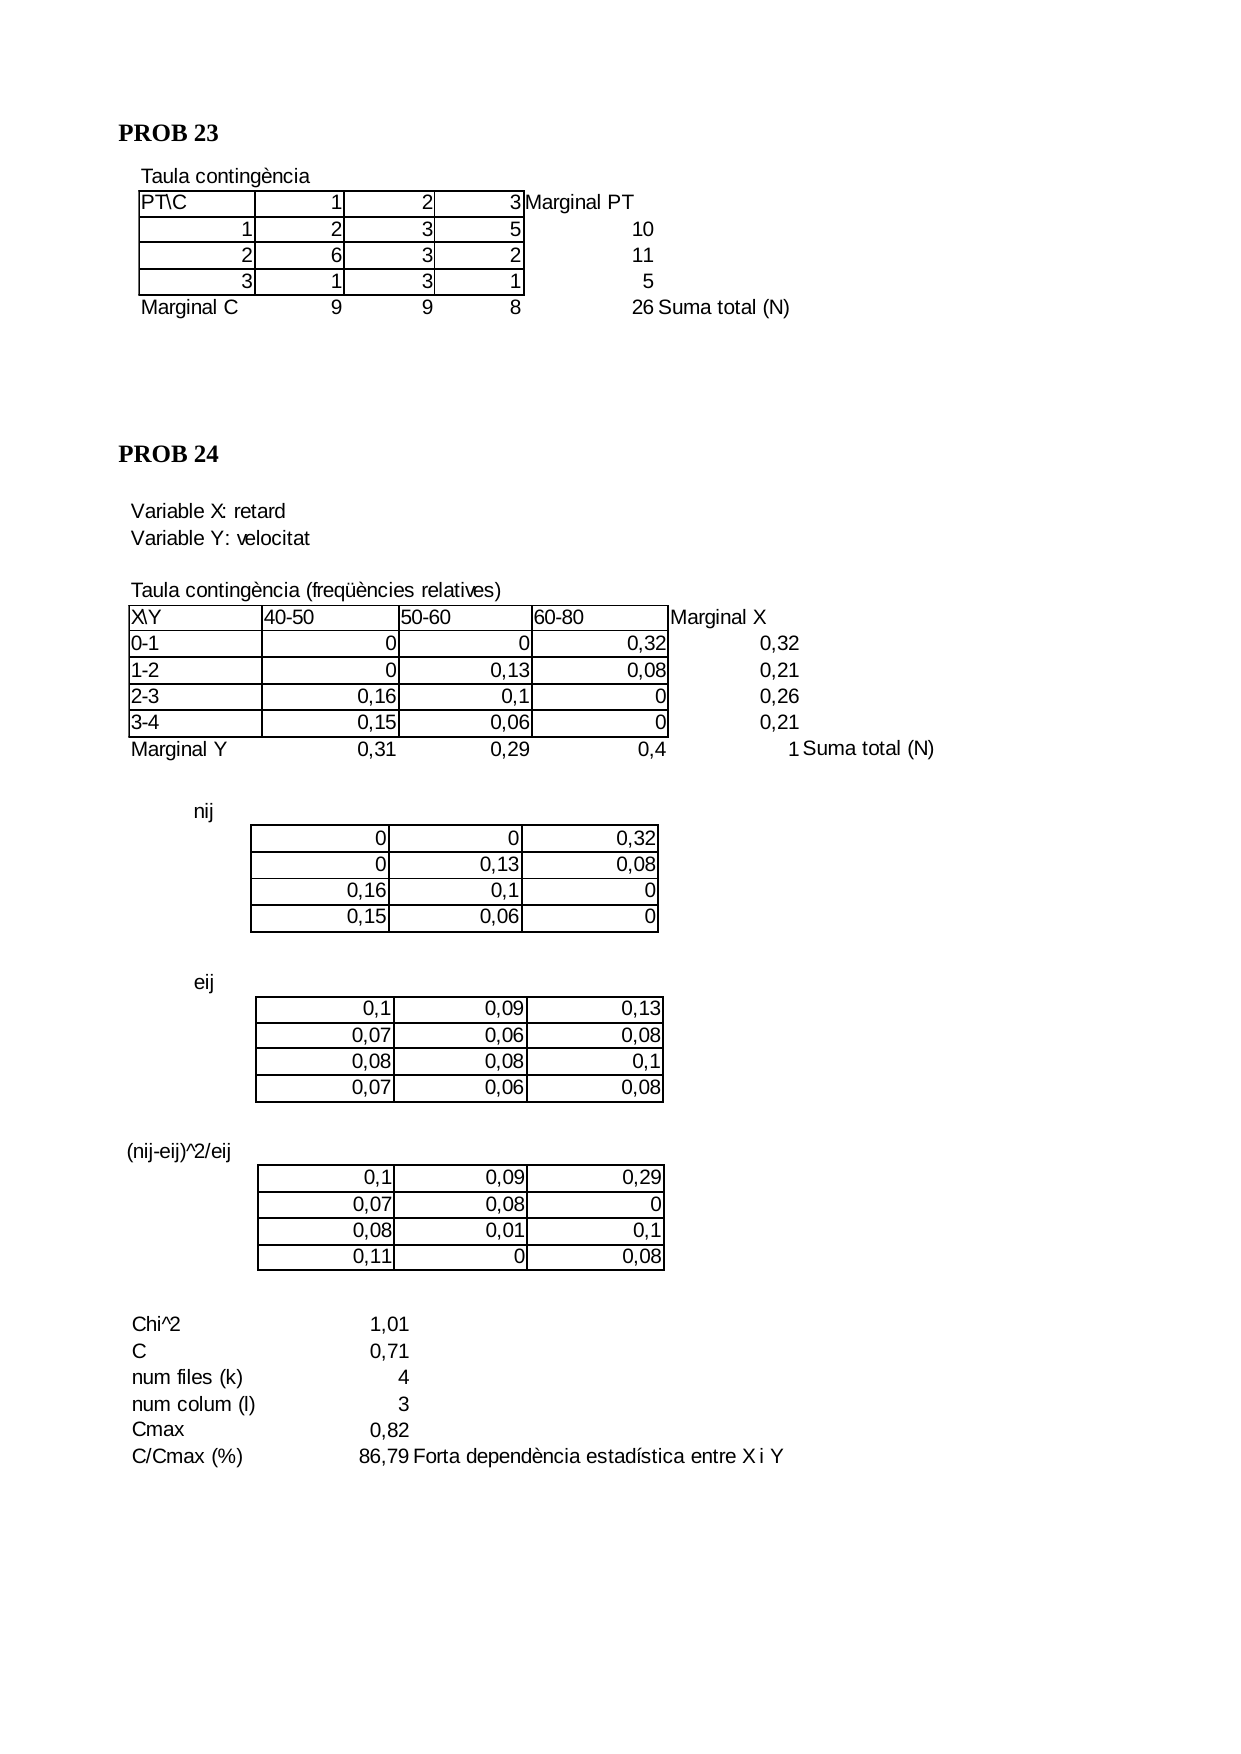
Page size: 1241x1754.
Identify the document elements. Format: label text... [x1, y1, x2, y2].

text PROB 23 [118, 118, 1122, 147]
text PROB 24 [118, 439, 1122, 467]
